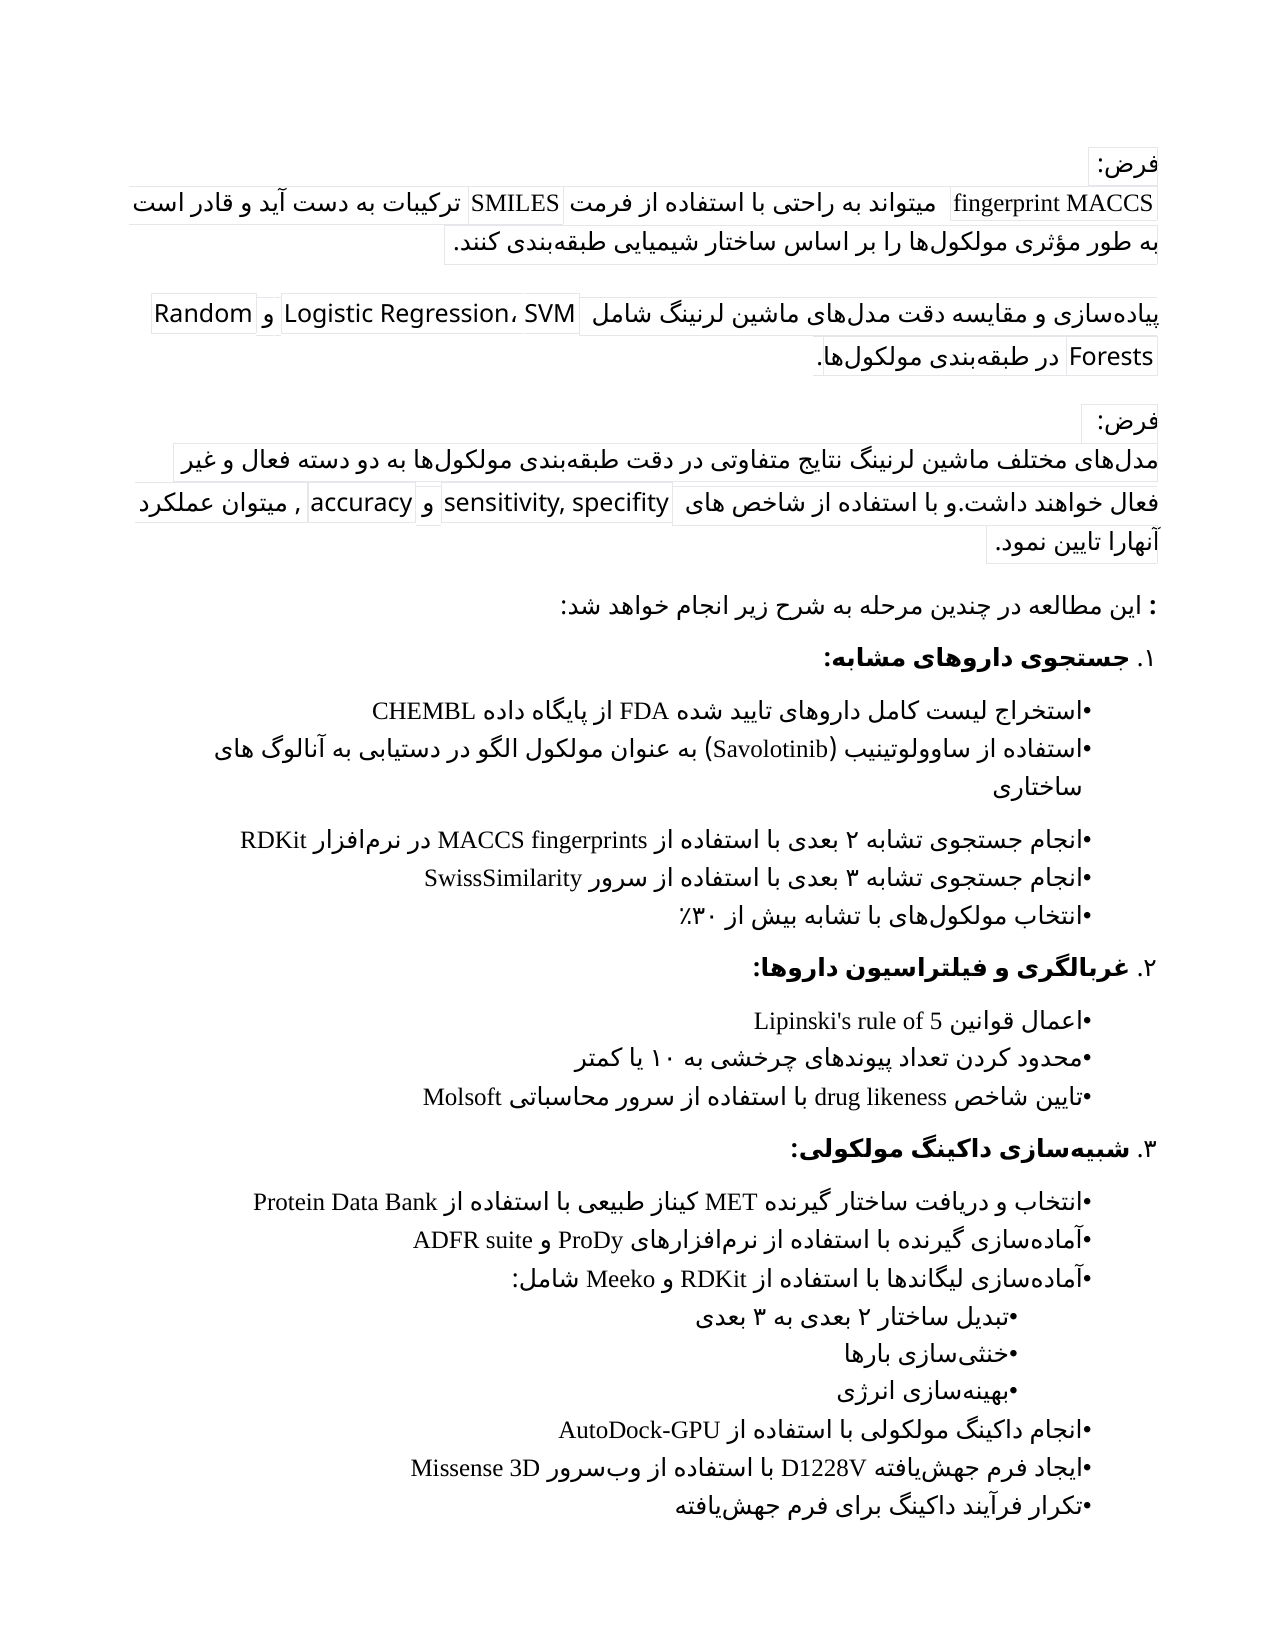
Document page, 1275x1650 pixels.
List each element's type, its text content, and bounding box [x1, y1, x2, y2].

text مدل‌های مختلف ماشین لرنینگ نتایج متفاوتی در دقت طبقه‌بندی مولکول‌ها به دو دسته فعال و غیر فعال خواهند داشت.و با استفاده از شاخص های sensitivity, specifity و accuracy , میتوان عملکرد آنهارا تایین نمود. [987, 526, 1157, 563]
text پیاده‌سازی و مقایسه دقت مدل‌های ماشین لرنینگ شامل Logistic Regression، SVM و Random Forests در طبقه‌بندی مولکول‌ها. [118, 292, 823, 376]
list انجام جستجوی تشابه ۳ بعدی با استفاده از سرور SwissSimilarity [118, 863, 1112, 897]
text پیاده‌سازی و مقایسه دقت مدل‌های ماشین لرنینگ شامل Logistic Regression، SVM و Random Forests در طبقه‌بندی مولکول‌ها. [824, 337, 1066, 375]
list آماده‌سازی لیگاندها با استفاده از RDKit و Meeko شامل: [118, 1264, 1112, 1298]
text مدل‌های مختلف ماشین لرنینگ نتایج متفاوتی در دقت طبقه‌بندی مولکول‌ها به دو دسته فعال و غیر فعال خواهند داشت.و با استفاده از شاخص های sensitivity, specifity و accuracy , میتوان عملکرد آنهارا تایین نمود. [309, 483, 415, 522]
text فرض: [1089, 148, 1157, 185]
list ایجاد فرم جهش‌یافته D1228V با استفاده از وب‌سرور Missense 3D [118, 1453, 1112, 1487]
text فرض: [1082, 405, 1157, 443]
list استفاده از ساوولوتینیب (Savolotinib) به عنوان مولکول الگو در دستیابی به آنالوگ های ساختاری [118, 734, 1112, 806]
list تکرار فرآیند داکینگ برای فرم جهش‌یافته [118, 1492, 1112, 1524]
list انتخاب مولکول‌های با تشابه بیش از ۳۰٪ [118, 902, 1112, 934]
list تایین شاخص drug likeness با استفاده از سرور محاسباتی Molsoft [118, 1082, 1112, 1115]
list انجام جستجوی تشابه ۲ بعدی با استفاده از MACCS fingerprints در نرم‌افزار RDKit [118, 825, 1112, 858]
list خنثی‌سازی بارها [118, 1340, 1039, 1373]
text ۲. غربالگری و فیلتراسیون داروها: [118, 954, 1157, 987]
list محدود کردن تعداد پیوندهای چرخشی به ۱۰ یا کمتر [118, 1044, 1112, 1077]
text ۳. شبیه‌سازی داکینگ مولکولی: [118, 1135, 1157, 1168]
list آماده‌سازی گیرنده با استفاده از نرم‌افزارهای ProDy و ADFR suite [118, 1226, 1112, 1259]
text fingerprint MACCS میتواند به راحتی با استفاده از فرمت SMILES ترکیبات به دست آید و قادر است به طور مؤثری مولکول‌ها را بر اساس ساختار شیمیایی طبقه‌بندی کنند. [445, 226, 1157, 264]
text فرض: [118, 404, 1081, 443]
text مدل‌های مختلف ماشین لرنینگ نتایج متفاوتی در دقت طبقه‌بندی مولکول‌ها به دو دسته فعال و غیر فعال خواهند داشت.و با استفاده از شاخص های sensitivity, specifity و accuracy , میتوان عملکرد آنهارا تایین نمود. [442, 483, 672, 522]
list اعمال قوانین Lipinski's rule of 5 [118, 1006, 1112, 1039]
list تبدیل ساختار ۲ بعدی به ۳ بعدی [118, 1303, 1039, 1335]
text مدل‌های مختلف ماشین لرنینگ نتایج متفاوتی در دقت طبقه‌بندی مولکول‌ها به دو دسته فعال و غیر فعال خواهند داشت.و با استفاده از شاخص های sensitivity, specifity و accuracy , میتوان عملکرد آنهارا تایین نمود. [118, 443, 986, 563]
text fingerprint MACCS میتواند به راحتی با استفاده از فرمت SMILES ترکیبات به دست آید و قادر است به طور مؤثری مولکول‌ها را بر اساس ساختار شیمیایی طبقه‌بندی کنند. [118, 186, 468, 264]
text فرض: [118, 147, 1088, 186]
text پیاده‌سازی و مقایسه دقت مدل‌های ماشین لرنینگ شامل Logistic Regression، SVM و Random Forests در طبقه‌بندی مولکول‌ها. [282, 294, 579, 333]
text ۱. جستجوی داروهای مشابه: [118, 644, 1157, 677]
text پیاده‌سازی و مقایسه دقت مدل‌های ماشین لرنینگ شامل Logistic Regression، SVM و Random Forests در طبقه‌بندی مولکول‌ها. [152, 294, 256, 333]
list انجام داکینگ مولکولی با استفاده از AutoDock-GPU [118, 1415, 1112, 1448]
text fingerprint MACCS میتواند به راحتی با استفاده از فرمت SMILES ترکیبات به دست آید و قادر است به طور مؤثری مولکول‌ها را بر اساس ساختار شیمیایی طبقه‌بندی کنند. [951, 187, 1157, 220]
text fingerprint MACCS میتواند به راحتی با استفاده از فرمت SMILES ترکیبات به دست آید و قادر است به طور مؤثری مولکول‌ها را بر اساس ساختار شیمیایی طبقه‌بندی کنند. [469, 187, 1157, 225]
text : این مطالعه در چندین مرحله به شرح زیر انجام خواهد شد: [118, 592, 1157, 625]
list انتخاب و دریافت ساختار گیرنده MET کیناز طبیعی با استفاده از Protein Data Bank [118, 1187, 1112, 1221]
list استخراج لیست کامل داروهای تایید شده FDA از پایگاه داده CHEMBL [118, 696, 1112, 729]
text پیاده‌سازی و مقایسه دقت مدل‌های ماشین لرنینگ شامل Logistic Regression، SVM و Random Forests در طبقه‌بندی مولکول‌ها. [580, 292, 1157, 297]
text پیاده‌سازی و مقایسه دقت مدل‌های ماشین لرنینگ شامل Logistic Regression، SVM و Random Forests در طبقه‌بندی مولکول‌ها. [580, 298, 1157, 335]
text مدل‌های مختلف ماشین لرنینگ نتایج متفاوتی در دقت طبقه‌بندی مولکول‌ها به دو دسته فعال و غیر فعال خواهند داشت.و با استفاده از شاخص های sensitivity, specifity و accuracy , میتوان عملکرد آنهارا تایین نمود. [673, 487, 1157, 525]
list بهینه‌سازی انرژی [118, 1377, 1039, 1410]
text مدل‌های مختلف ماشین لرنینگ نتایج متفاوتی در دقت طبقه‌بندی مولکول‌ها به دو دسته فعال و غیر فعال خواهند داشت.و با استفاده از شاخص های sensitivity, specifity و accuracy , میتوان عملکرد آنهارا تایین نمود. [174, 444, 1157, 481]
text پیاده‌سازی و مقایسه دقت مدل‌های ماشین لرنینگ شامل Logistic Regression، SVM و Random Forests در طبقه‌بندی مولکول‌ها. [1067, 337, 1157, 375]
